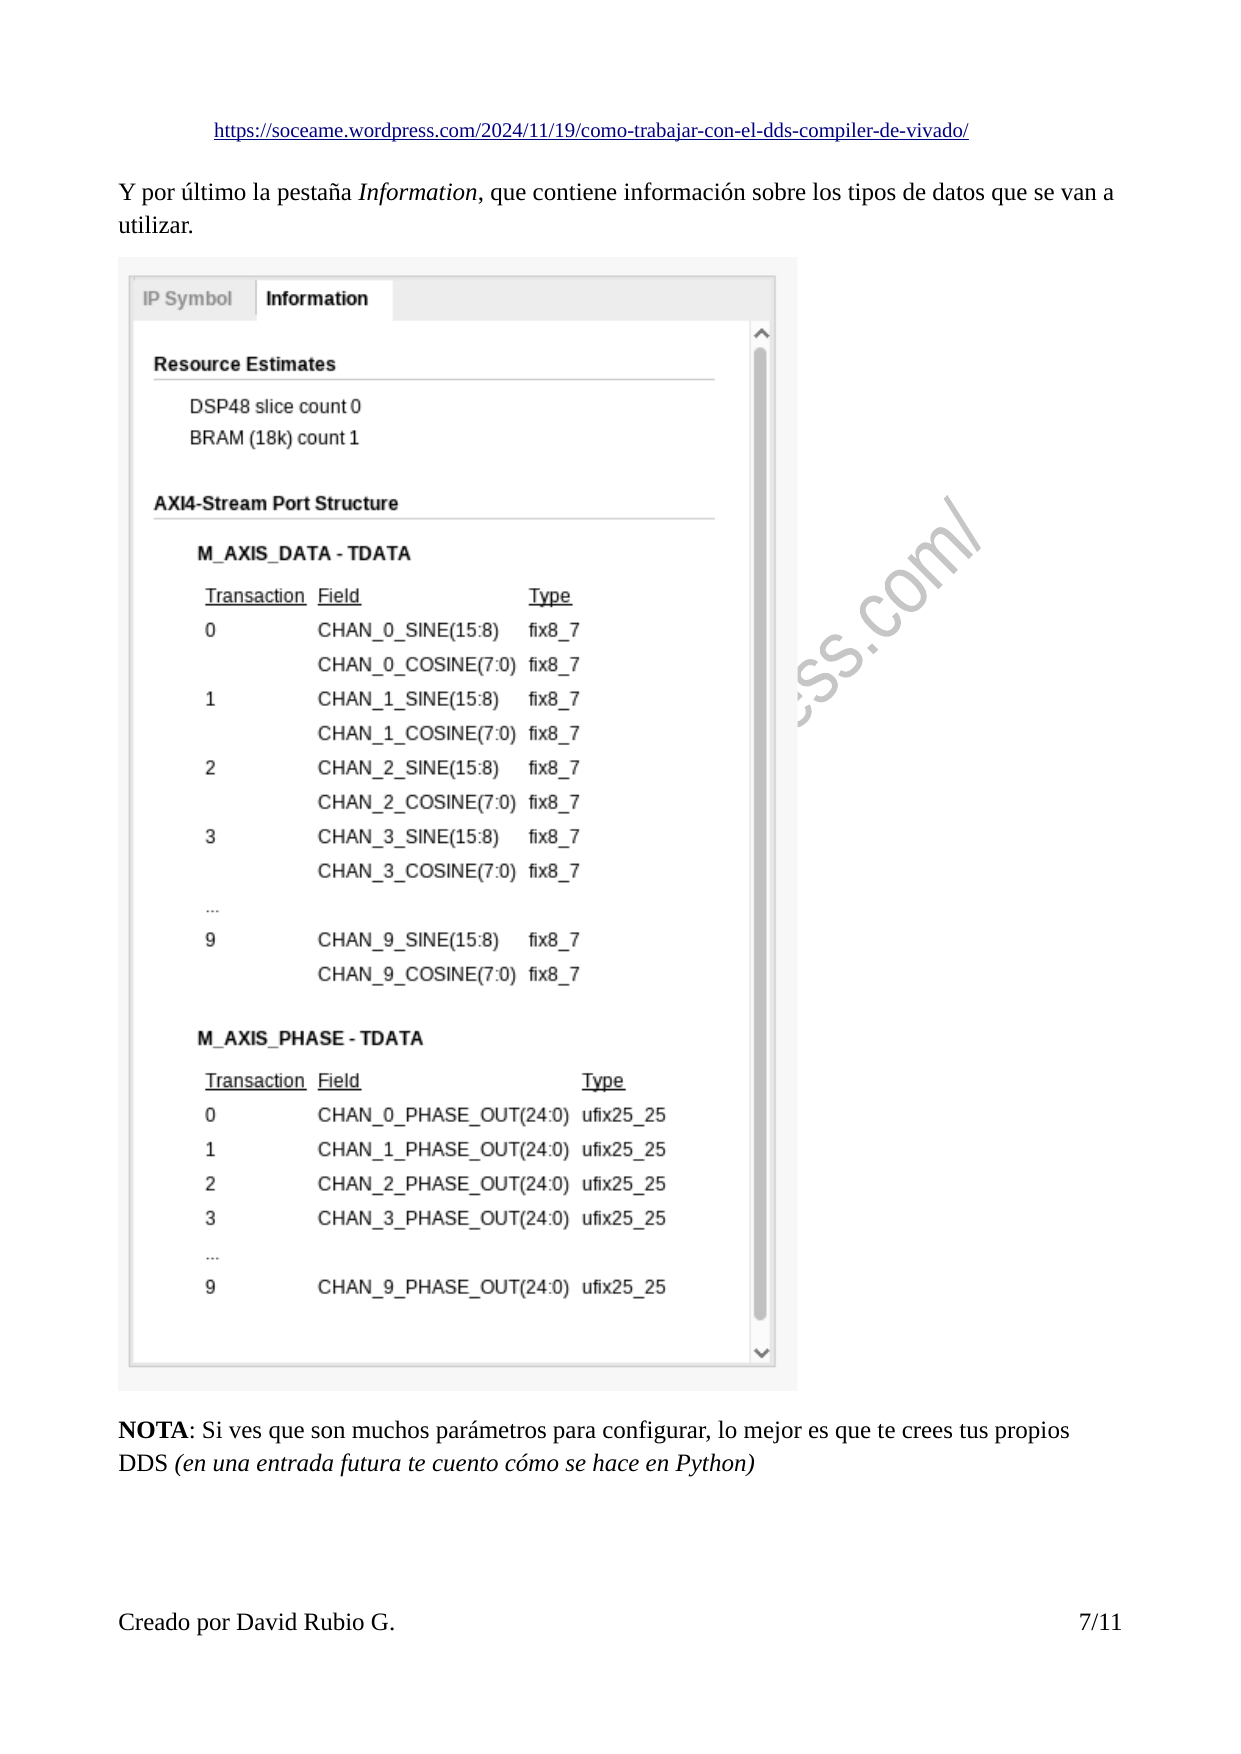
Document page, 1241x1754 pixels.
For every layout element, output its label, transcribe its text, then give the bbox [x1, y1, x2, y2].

text Y por último la pestaña Information, que contiene información sobre los tipos de datos que se van a utilizar. [118, 177, 1122, 239]
text NOTA: Si ves que son muchos parámetros para configurar, lo mejor es que te crees tus propios DDS (en una entrada futura te cuento cómo se hace en Python) [118, 1415, 1122, 1477]
picture [118, 257, 798, 1391]
